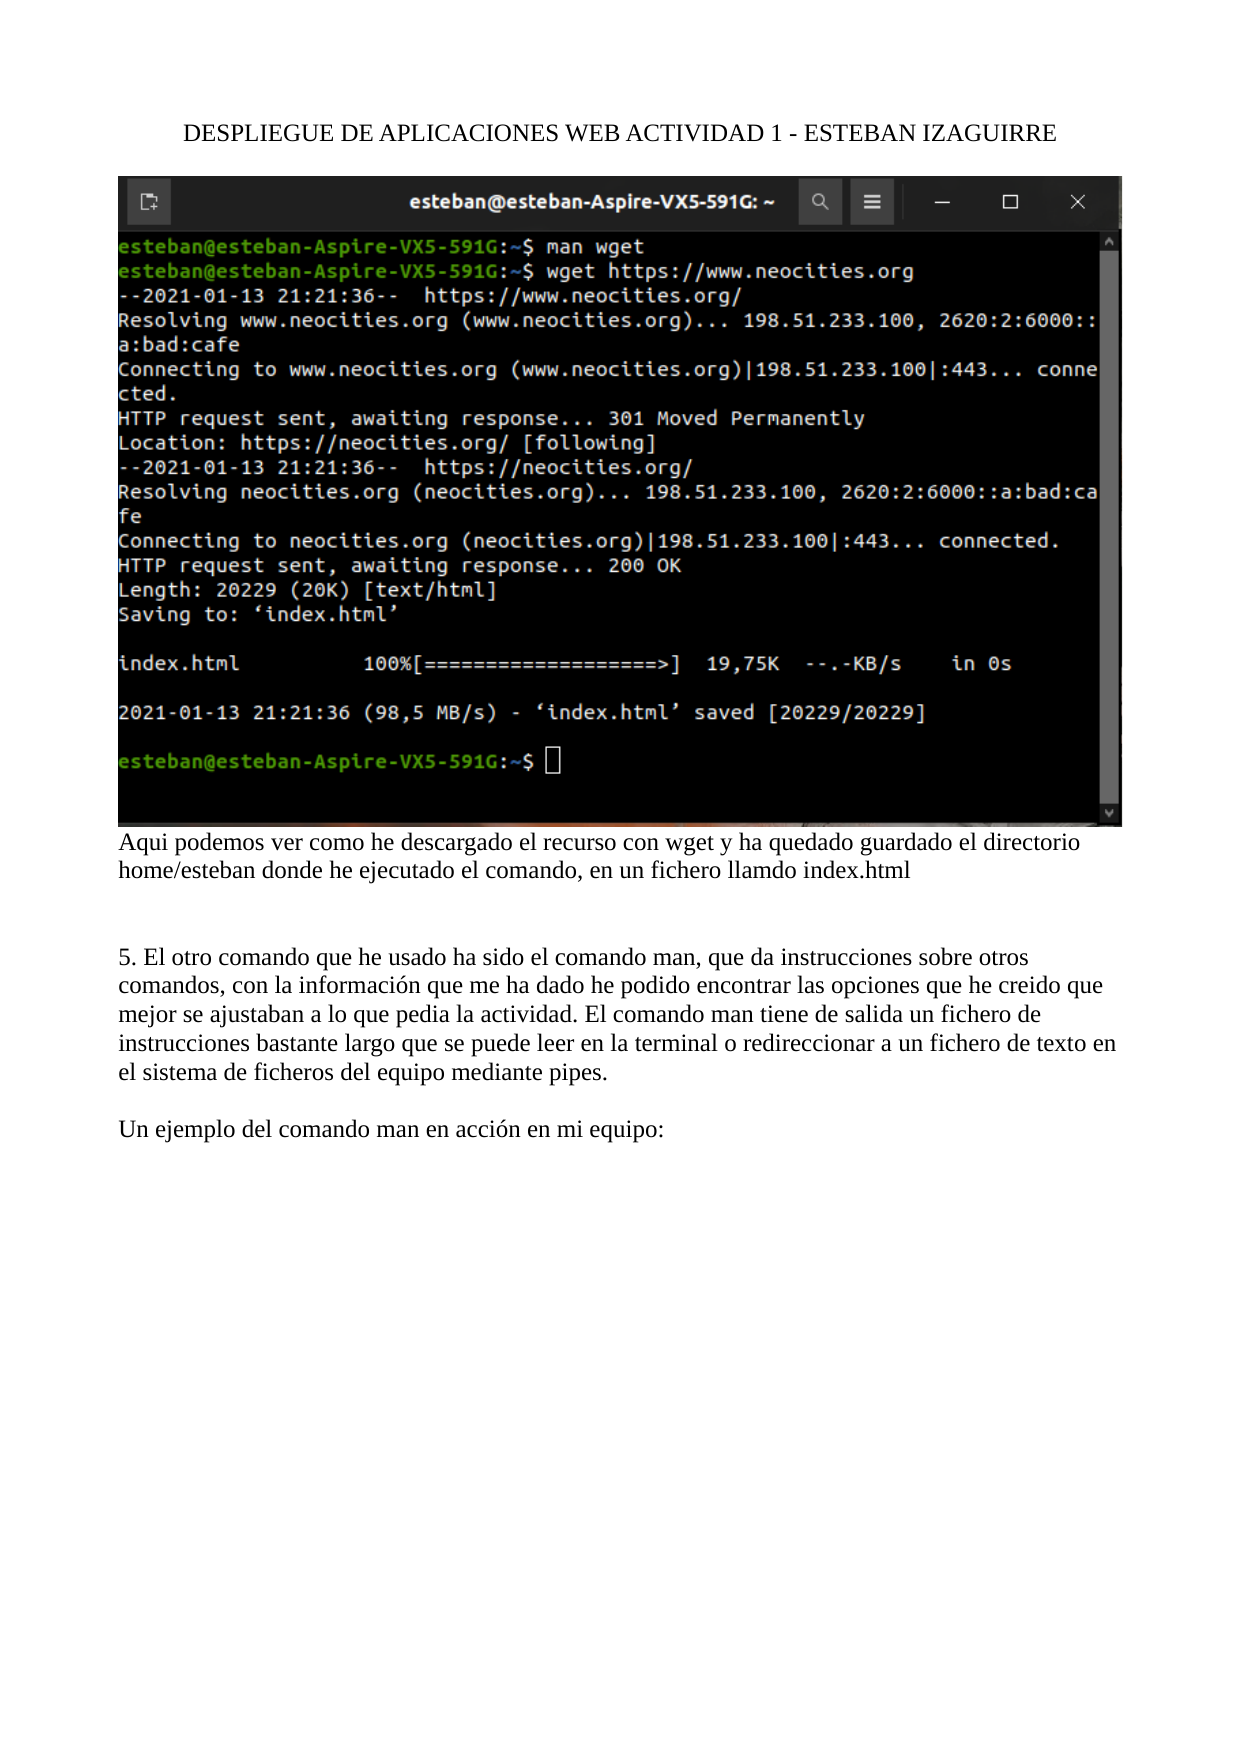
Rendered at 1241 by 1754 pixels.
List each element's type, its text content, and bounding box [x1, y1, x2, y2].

picture [118, 176, 1123, 827]
text Aqui podemos ver como he descargado el recurso con wget y ha quedado guardado el directorio home/esteban donde he ejecutado el comando, en un fichero llamdo index.html [118, 827, 1122, 884]
text 5. El otro comando que he usado ha sido el comando man, que da instrucciones sobre otros comandos, con la información que me ha dado he podido encontrar las opciones que he creido que mejor se ajustaban a lo que pedia la actividad. El comando man tiene de salida un fichero de instrucciones bastante largo que se puede leer en la terminal o redireccionar a un fichero de texto en el sistema de ficheros del equipo mediante pipes. [118, 942, 1122, 1085]
text Un ejemplo del comando man en acción en mi equipo: [118, 1114, 1122, 1143]
